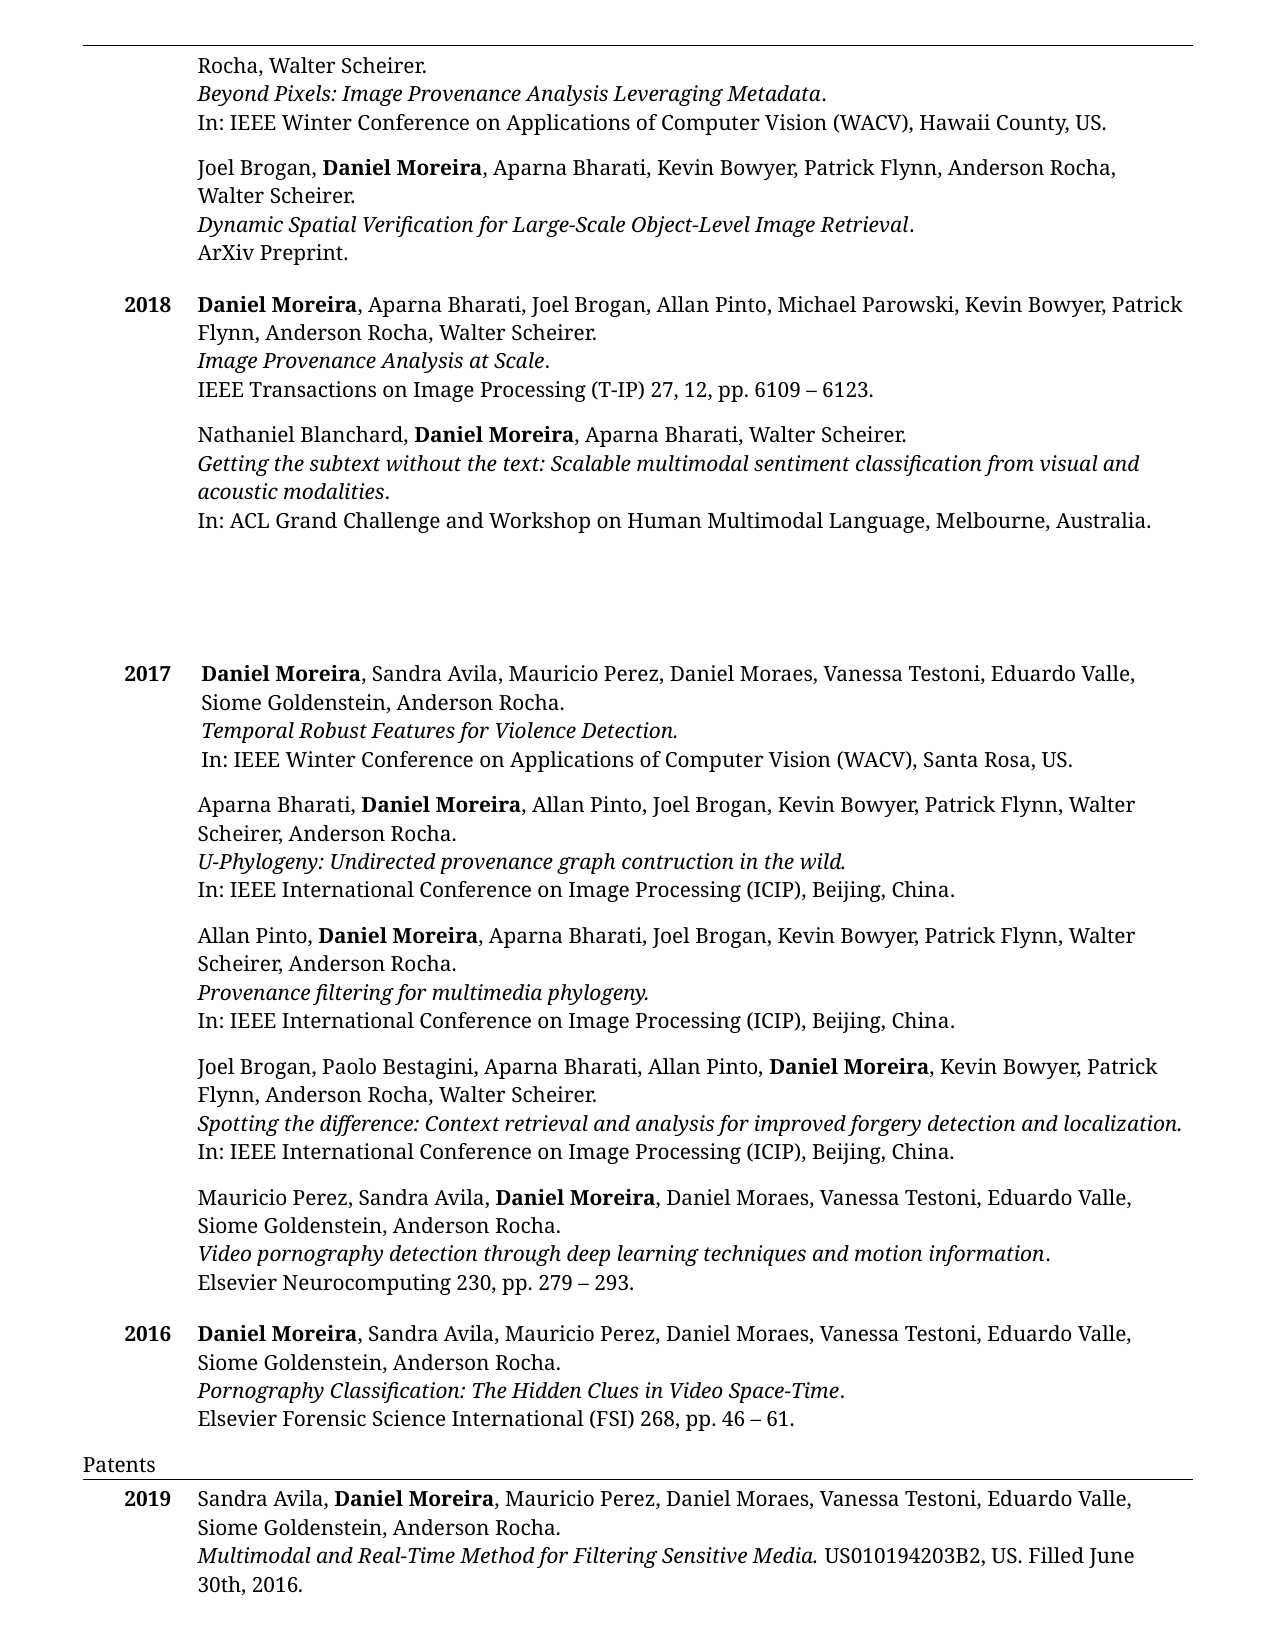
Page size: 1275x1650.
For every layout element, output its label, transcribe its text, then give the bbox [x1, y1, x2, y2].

text Patents [83, 1450, 1192, 1478]
table_cell Daniel Moreira, Sandra Avila, Mauricio Perez, Daniel Moraes, Vanessa Testoni, Eduardo Valle, Siome Goldenstein, Anderson Rocha. Pornography Classification: The Hidden Clues in Video Space-Time. Elsevier Forensic Science International (FSI) 268, pp. 46 – 61. [176, 1314, 1192, 1450]
table_cell Daniel Moreira, Aparna Bharati, Joel Brogan, Allan Pinto, Michael Parowski, Kevin Bowyer, Patrick Flynn, Anderson Rocha, Walter Scheirer. Image Provenance Analysis at Scale. IEEE Transactions on Image Processing (T-IP) 27, 12, pp. 6109 – 6123. Nathaniel Blanchard, Daniel Moreira, Aparna Bharati, Walter Scheirer. Getting the subtext without the text: Scalable multimodal sentiment classification from visual and acoustic modalities. In: ACL Grand Challenge and Workshop on Human Multimodal Language, Melbourne, Australia. [176, 284, 1192, 654]
table_header [83, 46, 176, 284]
table_cell 2018 [83, 284, 176, 654]
table_header Rocha, Walter Scheirer. Beyond Pixels: Image Provenance Analysis Leveraging Metadata. In: IEEE Winter Conference on Applications of Computer Vision (WACV), Hawaii County, US. Joel Brogan, Daniel Moreira, Aparna Bharati, Kevin Bowyer, Patrick Flynn, Anderson Rocha, Walter Scheirer. Dynamic Spatial Verification for Large-Scale Object-Level Image Retrieval. ArXiv Preprint. [176, 46, 1192, 284]
table_cell Daniel Moreira, Sandra Avila, Mauricio Perez, Daniel Moraes, Vanessa Testoni, Eduardo Valle, Siome Goldenstein, Anderson Rocha. Temporal Robust Features for Violence Detection. In: IEEE Winter Conference on Applications of Computer Vision (WACV), Santa Rosa, US. Aparna Bharati, Daniel Moreira, Allan Pinto, Joel Brogan, Kevin Bowyer, Patrick Flynn, Walter Scheirer, Anderson Rocha. U-Phylogeny: Undirected provenance graph contruction in the wild. In: IEEE International Conference on Image Processing (ICIP), Beijing, China. Allan Pinto, Daniel Moreira, Aparna Bharati, Joel Brogan, Kevin Bowyer, Patrick Flynn, Walter Scheirer, Anderson Rocha. Provenance filtering for multimedia phylogeny. In: IEEE International Conference on Image Processing (ICIP), Beijing, China. Joel Brogan, Paolo Bestagini, Aparna Bharati, Allan Pinto, Daniel Moreira, Kevin Bowyer, Patrick Flynn, Anderson Rocha, Walter Scheirer. Spotting the difference: Context retrieval and analysis for improved forgery detection and localization. In: IEEE International Conference on Image Processing (ICIP), Beijing, China. Mauricio Perez, Sandra Avila, Daniel Moreira, Daniel Moraes, Vanessa Testoni, Eduardo Valle, Siome Goldenstein, Anderson Rocha. Video pornography detection through deep learning techniques and motion information. Elsevier Neurocomputing 230, pp. 279 – 293. [176, 654, 1192, 1313]
table_cell 2017 [83, 654, 176, 1313]
table_cell 2016 [83, 1314, 176, 1450]
table_header 2019 [83, 1480, 176, 1604]
table_header Sandra Avila, Daniel Moreira, Mauricio Perez, Daniel Moraes, Vanessa Testoni, Eduardo Valle, Siome Goldenstein, Anderson Rocha. Multimodal and Real-Time Method for Filtering Sensitive Media. US010194203B2, US. Filled June 30th, 2016. [176, 1480, 1192, 1604]
